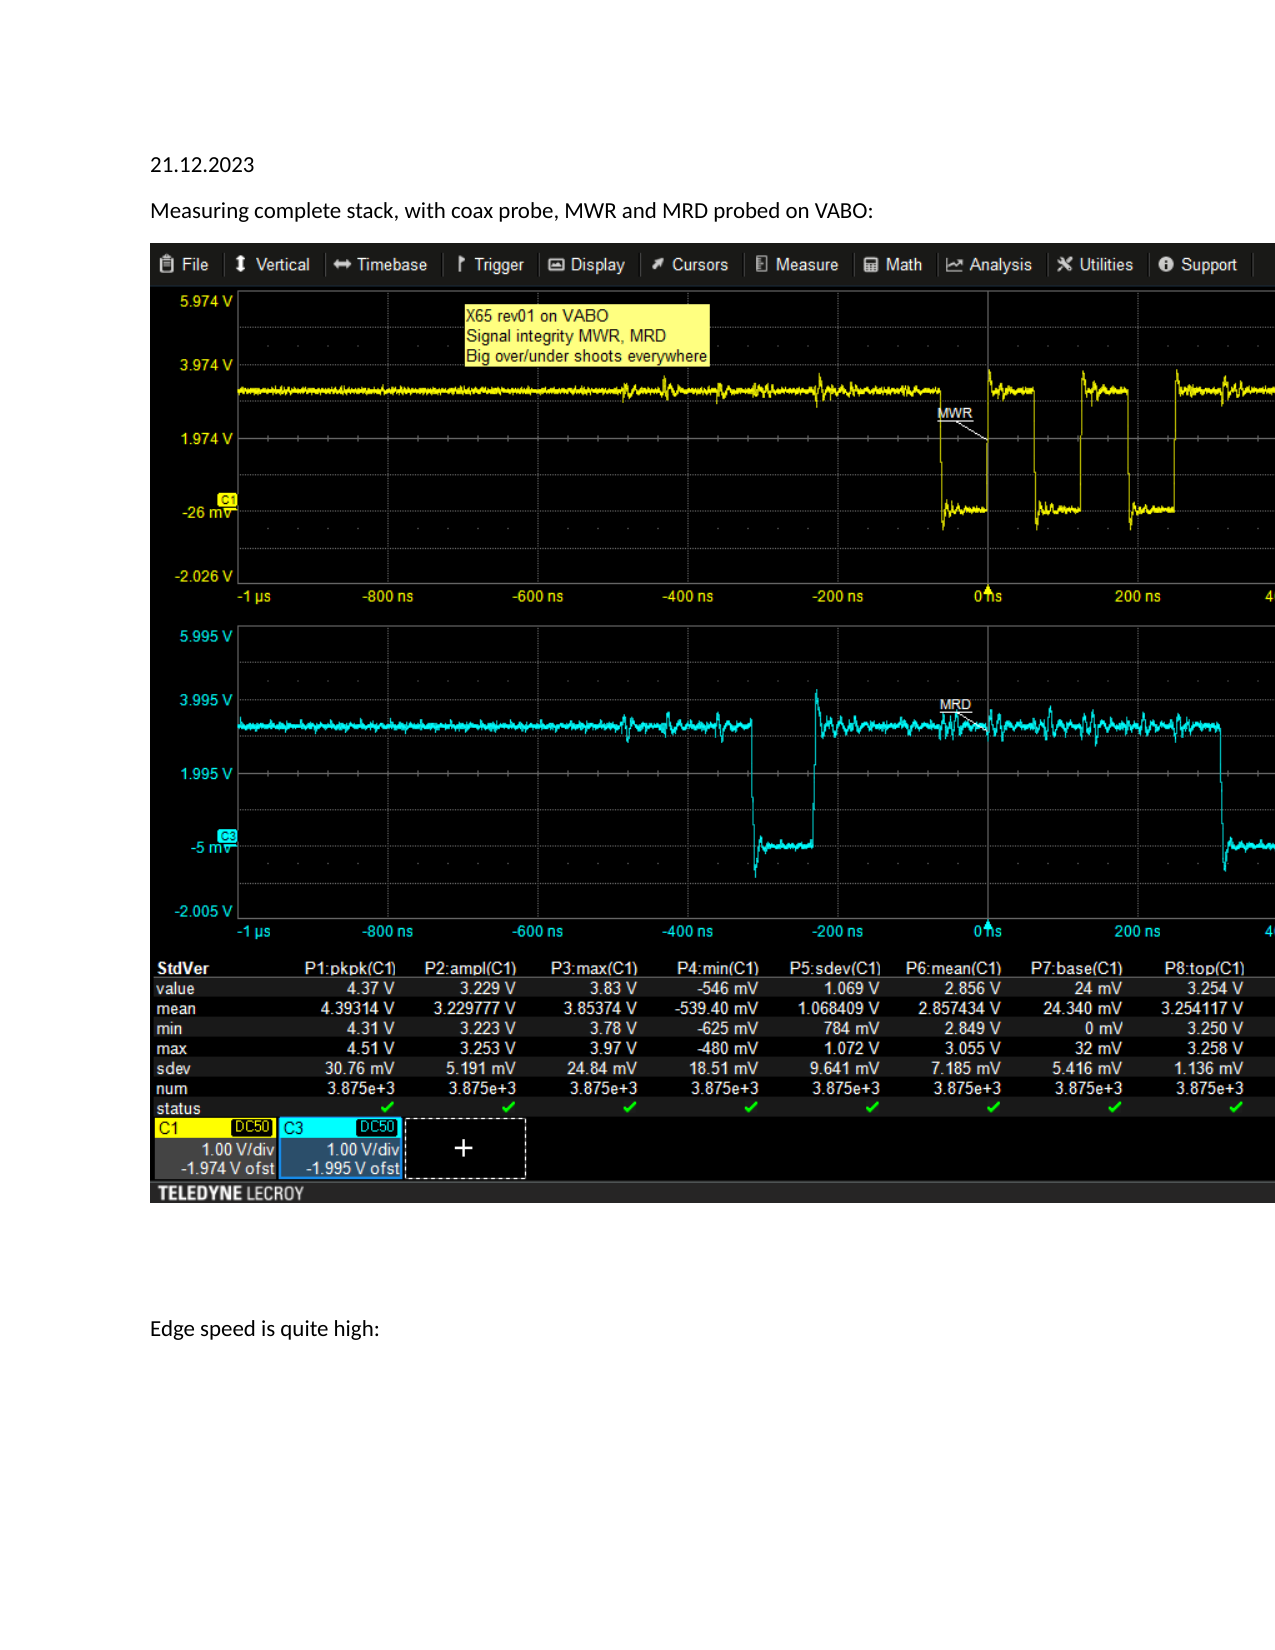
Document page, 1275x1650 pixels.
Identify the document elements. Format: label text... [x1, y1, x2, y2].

text Edge speed is quite high: [150, 1314, 1125, 1342]
text Measuring complete stack, with coax probe, MWR and MRD probed on VABO: [150, 197, 1125, 224]
text 21.12.2023 [150, 150, 1125, 178]
